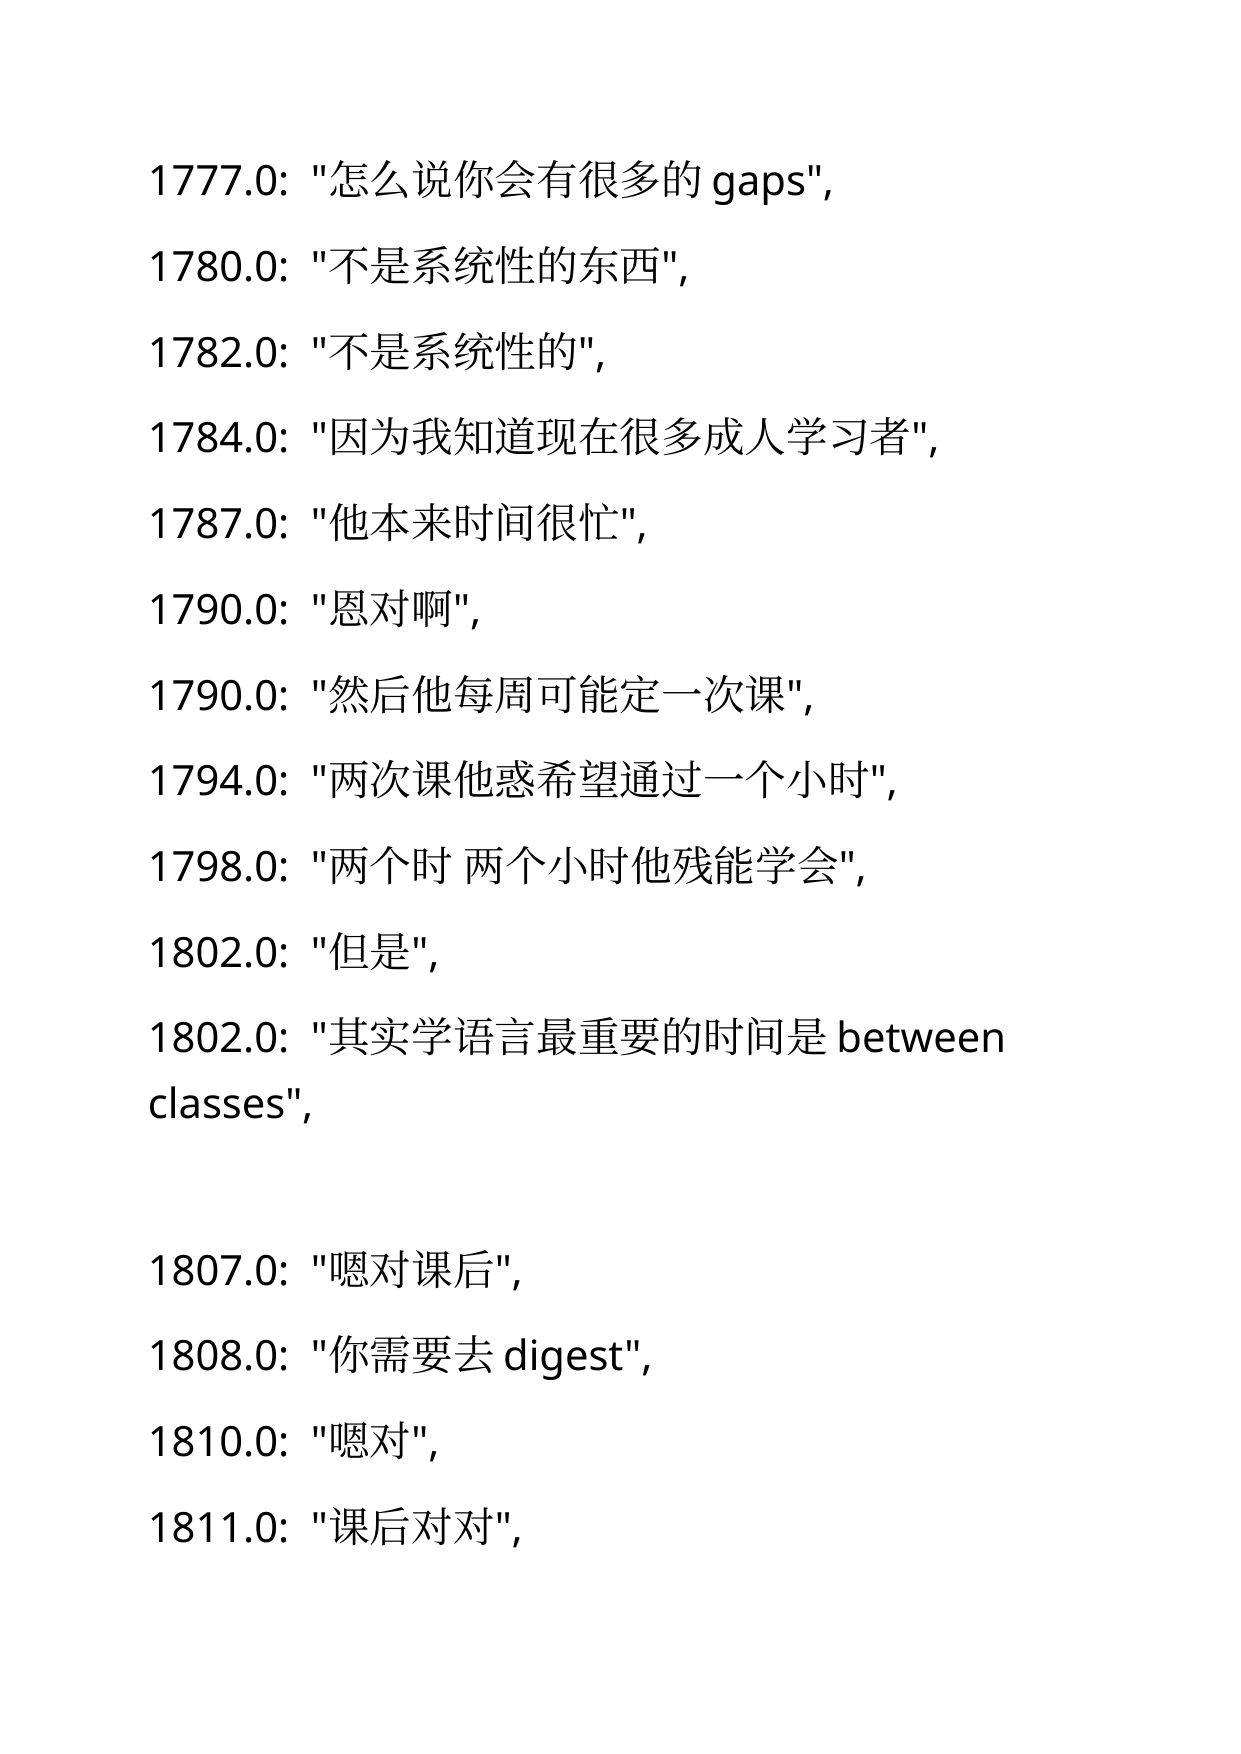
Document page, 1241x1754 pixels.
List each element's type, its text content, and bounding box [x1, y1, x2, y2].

text 1798.0: "两个时 两个小时他残能学会", [148, 833, 1093, 893]
text 1790.0: "恩对啊", [148, 576, 1093, 636]
text 1794.0: "两次课他惑希望通过一个小时", [148, 748, 1093, 808]
text 1802.0: "但是", [148, 919, 1093, 979]
text 1780.0: "不是系统性的东西", [148, 233, 1093, 293]
text 1802.0: "其实学语言最重要的时间是between classes", [148, 1005, 1093, 1130]
text 1807.0: "嗯对课后", [148, 1237, 1093, 1297]
text 1811.0: "课后对对", [148, 1494, 1093, 1554]
text 1790.0: "然后他每周可能定一次课", [148, 662, 1093, 722]
text 1777.0: "怎么说你会有很多的gaps", [148, 148, 1093, 208]
text 1810.0: "嗯对", [148, 1409, 1093, 1469]
text 1787.0: "他本来时间很忙", [148, 491, 1093, 551]
text 1782.0: "不是系统性的", [148, 319, 1093, 379]
text 1808.0: "你需要去digest", [148, 1323, 1093, 1383]
text 1784.0: "因为我知道现在很多成人学习者", [148, 405, 1093, 465]
